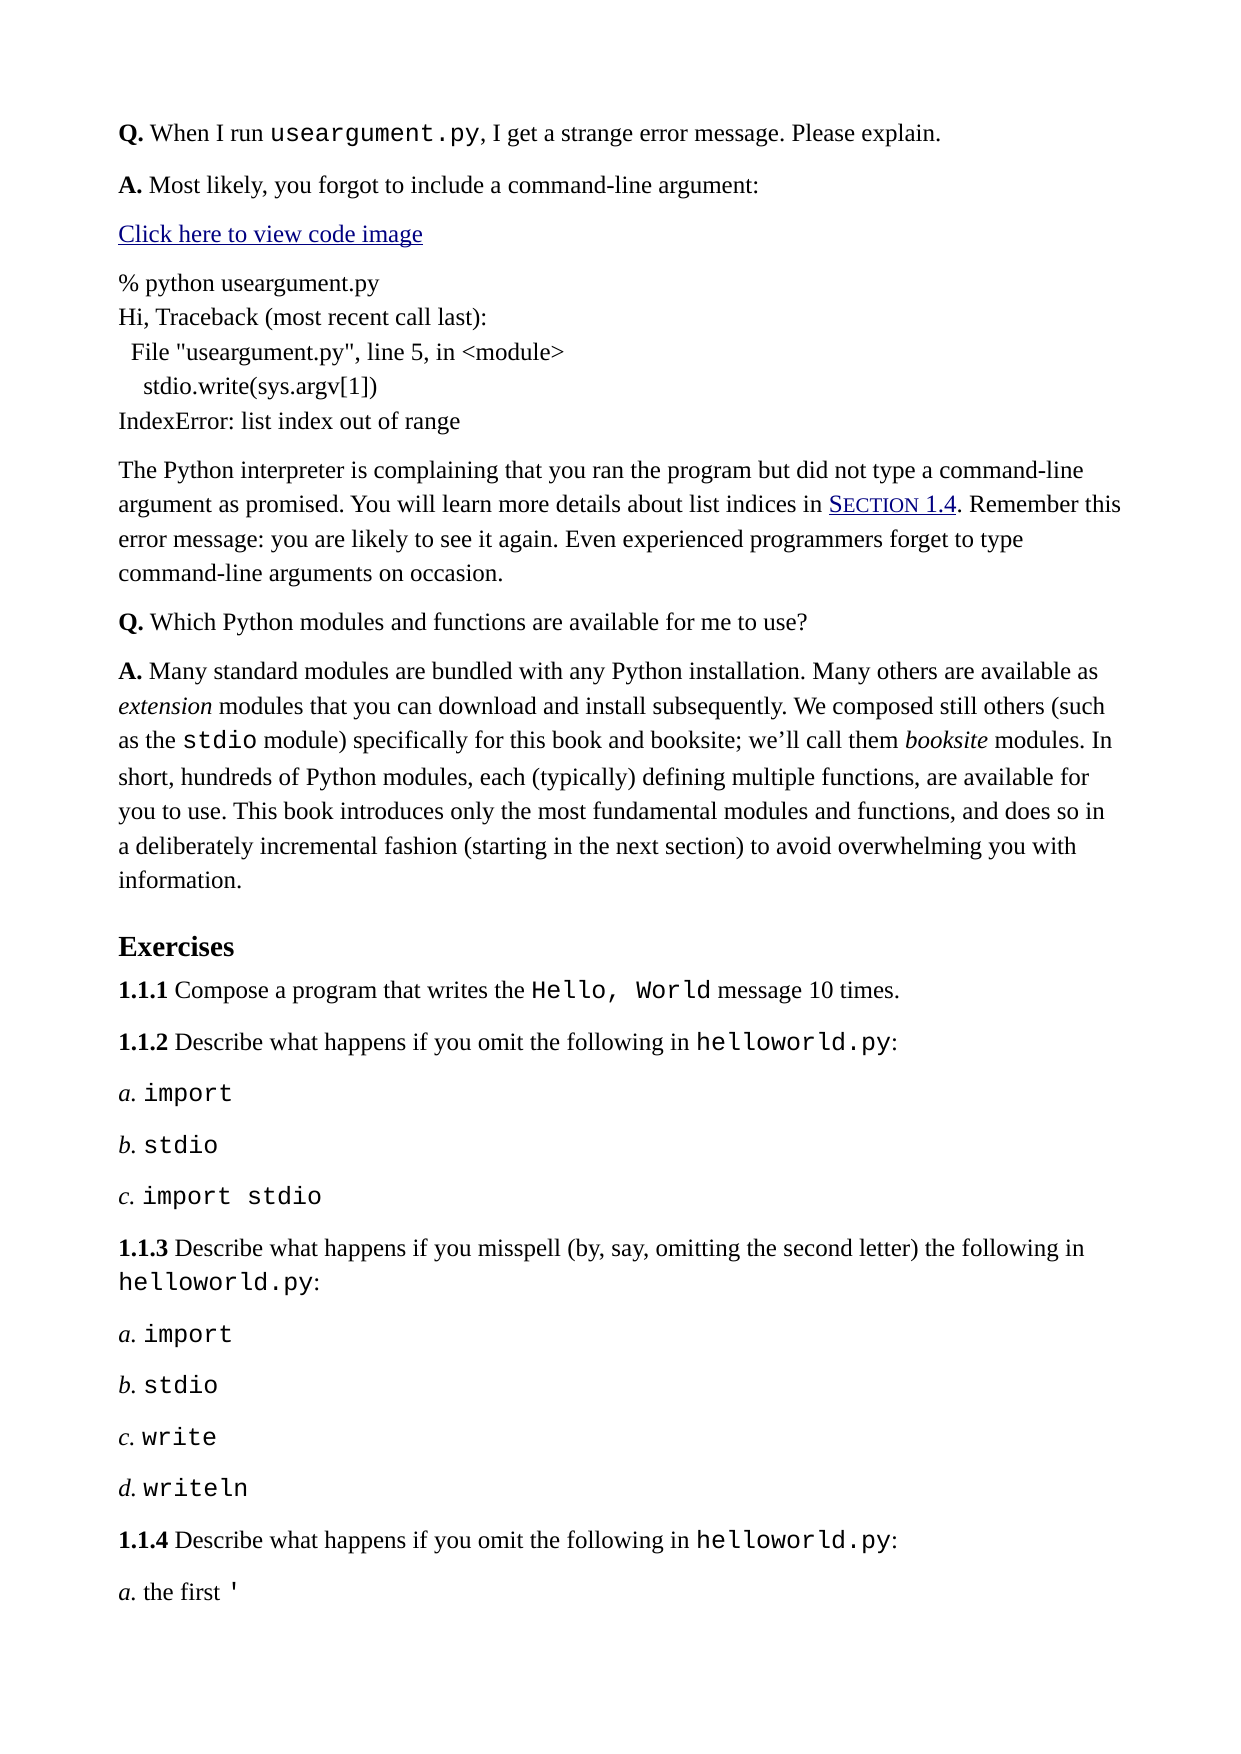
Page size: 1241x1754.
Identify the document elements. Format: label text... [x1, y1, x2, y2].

subtitle Exercises [118, 929, 1122, 962]
text A. Many standard modules are bundled with any Python installation. Many others are available as extension modules that you can download and install subsequently. We composed still others (such as the stdio module) specifically for this book and booksite; we’ll call them booksite modules. In short, hundreds of Python modules, each (typically) defining multiple functions, are available for you to use. This book introduces only the most fundamental modules and functions, and does so in a deliberately incremental fashion (starting in the next section) to avoid overwhelming you with information. [118, 656, 1122, 894]
text 1.1.2 Describe what happens if you omit the following in helloworld.py: [118, 1027, 1122, 1057]
text Click here to view code image [118, 219, 1122, 247]
text d. writeln [118, 1473, 1122, 1504]
text b. stdio [118, 1130, 1122, 1161]
text Q. Which Python modules and functions are available for me to use? [118, 607, 1122, 636]
text A. Most likely, you forgot to include a command-line argument: [118, 170, 1122, 198]
text a. import [118, 1078, 1122, 1109]
text Q. When I run useargument.py, I get a strange error message. Please explain. [118, 118, 1122, 149]
text 1.1.4 Describe what happens if you omit the following in helloworld.py: [118, 1525, 1122, 1556]
text c. import stdio [118, 1181, 1122, 1212]
text The Python interpreter is complaining that you ran the program but did not type a command-line argument as promised. You will learn more details about list indices in SECTION 1.4. Remember this error message: you are likely to see it again. Even experienced programmers forget to type command-line arguments on occasion. [118, 455, 1122, 587]
text b. stdio [118, 1370, 1122, 1401]
text % python useargument.py Hi, Traceback (most recent call last): File "useargument.py", line 5, in <module> stdio.write(sys.argv[1]) IndexError: list index out of range [118, 268, 1122, 434]
text 1.1.3 Describe what happens if you misspell (by, say, omitting the second letter) the following in helloworld.py: [118, 1233, 1122, 1298]
text 1.1.1 Compose a program that writes the Hello, World message 10 times. [118, 975, 1122, 1006]
text a. the first ' [118, 1577, 1122, 1607]
text a. import [118, 1319, 1122, 1350]
text c. write [118, 1422, 1122, 1453]
